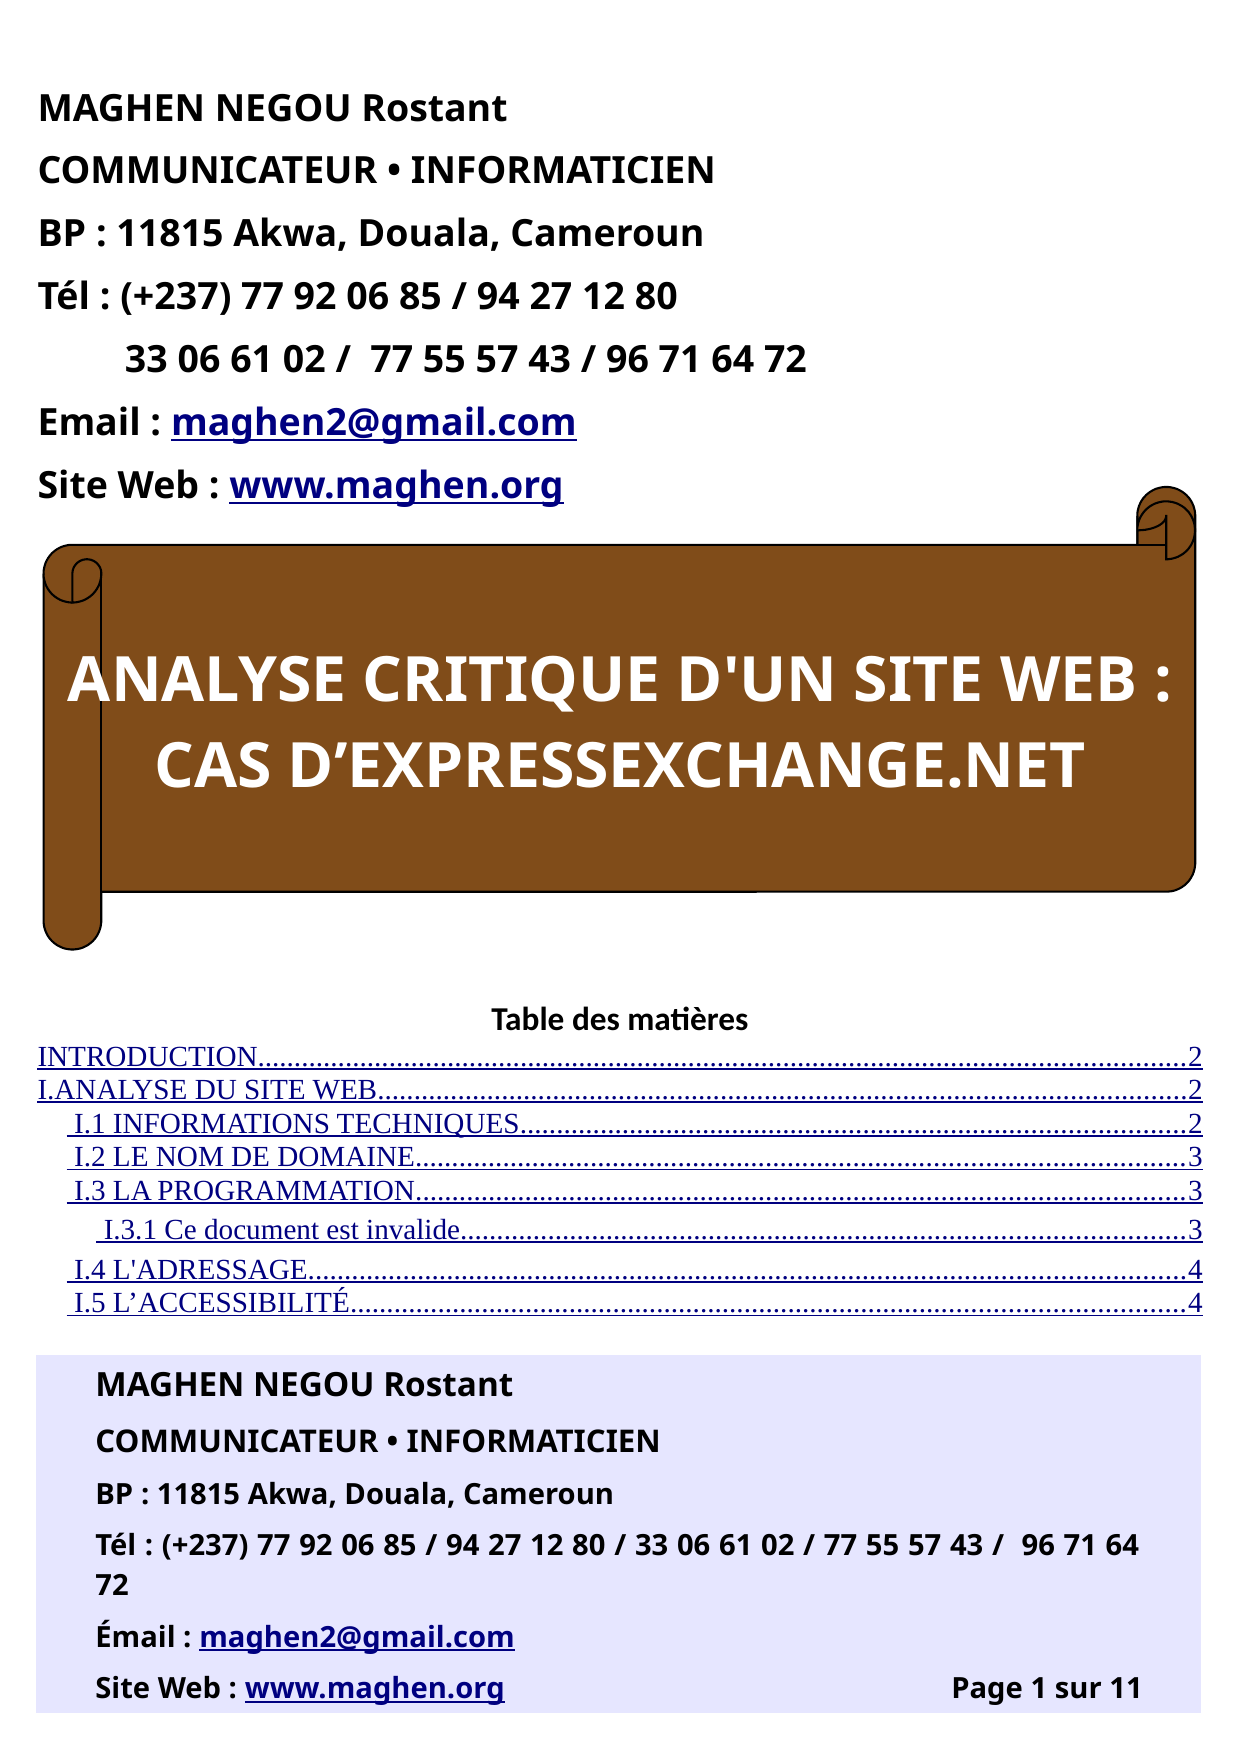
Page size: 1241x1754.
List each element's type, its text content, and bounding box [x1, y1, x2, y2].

text INTRODUCTION 2 [37, 1039, 1202, 1068]
text Email : maghen2@gmail.com [37, 396, 1202, 447]
text Tél : (+237) 77 92 06 85 / 94 27 12 80 [37, 270, 1202, 321]
text I.4 L'ADRESSAGE 4 [67, 1252, 1202, 1281]
text I.5 L’ACCESSIBILITÉ 4 [67, 1286, 1202, 1315]
text MAGHEN NEGOU Rostant [37, 81, 1202, 132]
text Site Web : www.maghen.org [37, 458, 1202, 509]
text 33 06 61 02 / 77 55 57 43 / 96 71 64 72 [37, 333, 1202, 384]
text COMMUNICATEUR • INFORMATICIEN [37, 144, 1202, 195]
text I.3.1 Ce document est invalide. 3 [96, 1212, 1202, 1241]
text I.3 LA PROGRAMMATION 3 [67, 1173, 1202, 1202]
text I.1 INFORMATIONS TECHNIQUES 2 [67, 1106, 1202, 1135]
text BP : 11815 Akwa, Douala, Cameroun [37, 207, 1202, 258]
subtitle Table des matières [37, 998, 1202, 1039]
text I.2 LE NOM DE DOMAINE 3 [67, 1139, 1202, 1169]
text I.ANALYSE DU SITE WEB 2 [37, 1072, 1202, 1101]
